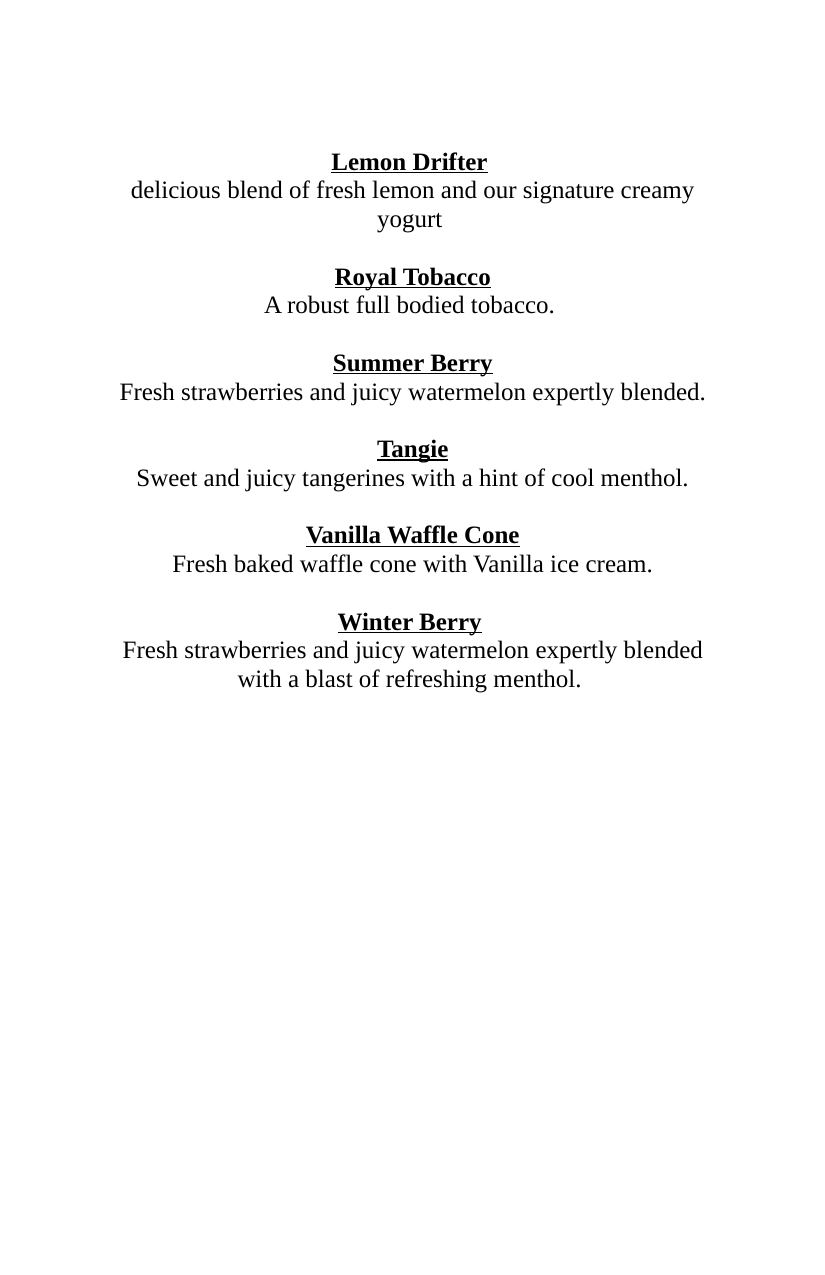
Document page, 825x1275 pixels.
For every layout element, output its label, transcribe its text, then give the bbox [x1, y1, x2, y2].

text Tangie [118, 434, 707, 463]
text Royal Tobacco [118, 262, 707, 291]
text delicious blend of fresh lemon and our signature creamy yogurt [118, 176, 707, 233]
text Summer Berry [118, 348, 707, 377]
text Vanilla Waffle Cone [118, 521, 707, 549]
text Fresh baked waffle cone with Vanilla ice cream. [118, 549, 707, 578]
text Sweet and juicy tangerines with a hint of cool menthol. [118, 463, 707, 492]
text A robust full bodied tobacco. [118, 291, 707, 319]
text Winter Berry [118, 607, 707, 636]
text Fresh strawberries and juicy watermelon expertly blended with a blast of refreshing menthol. [118, 636, 707, 693]
text Lemon Drifter [118, 147, 707, 176]
text Fresh strawberries and juicy watermelon expertly blended. [118, 377, 707, 406]
